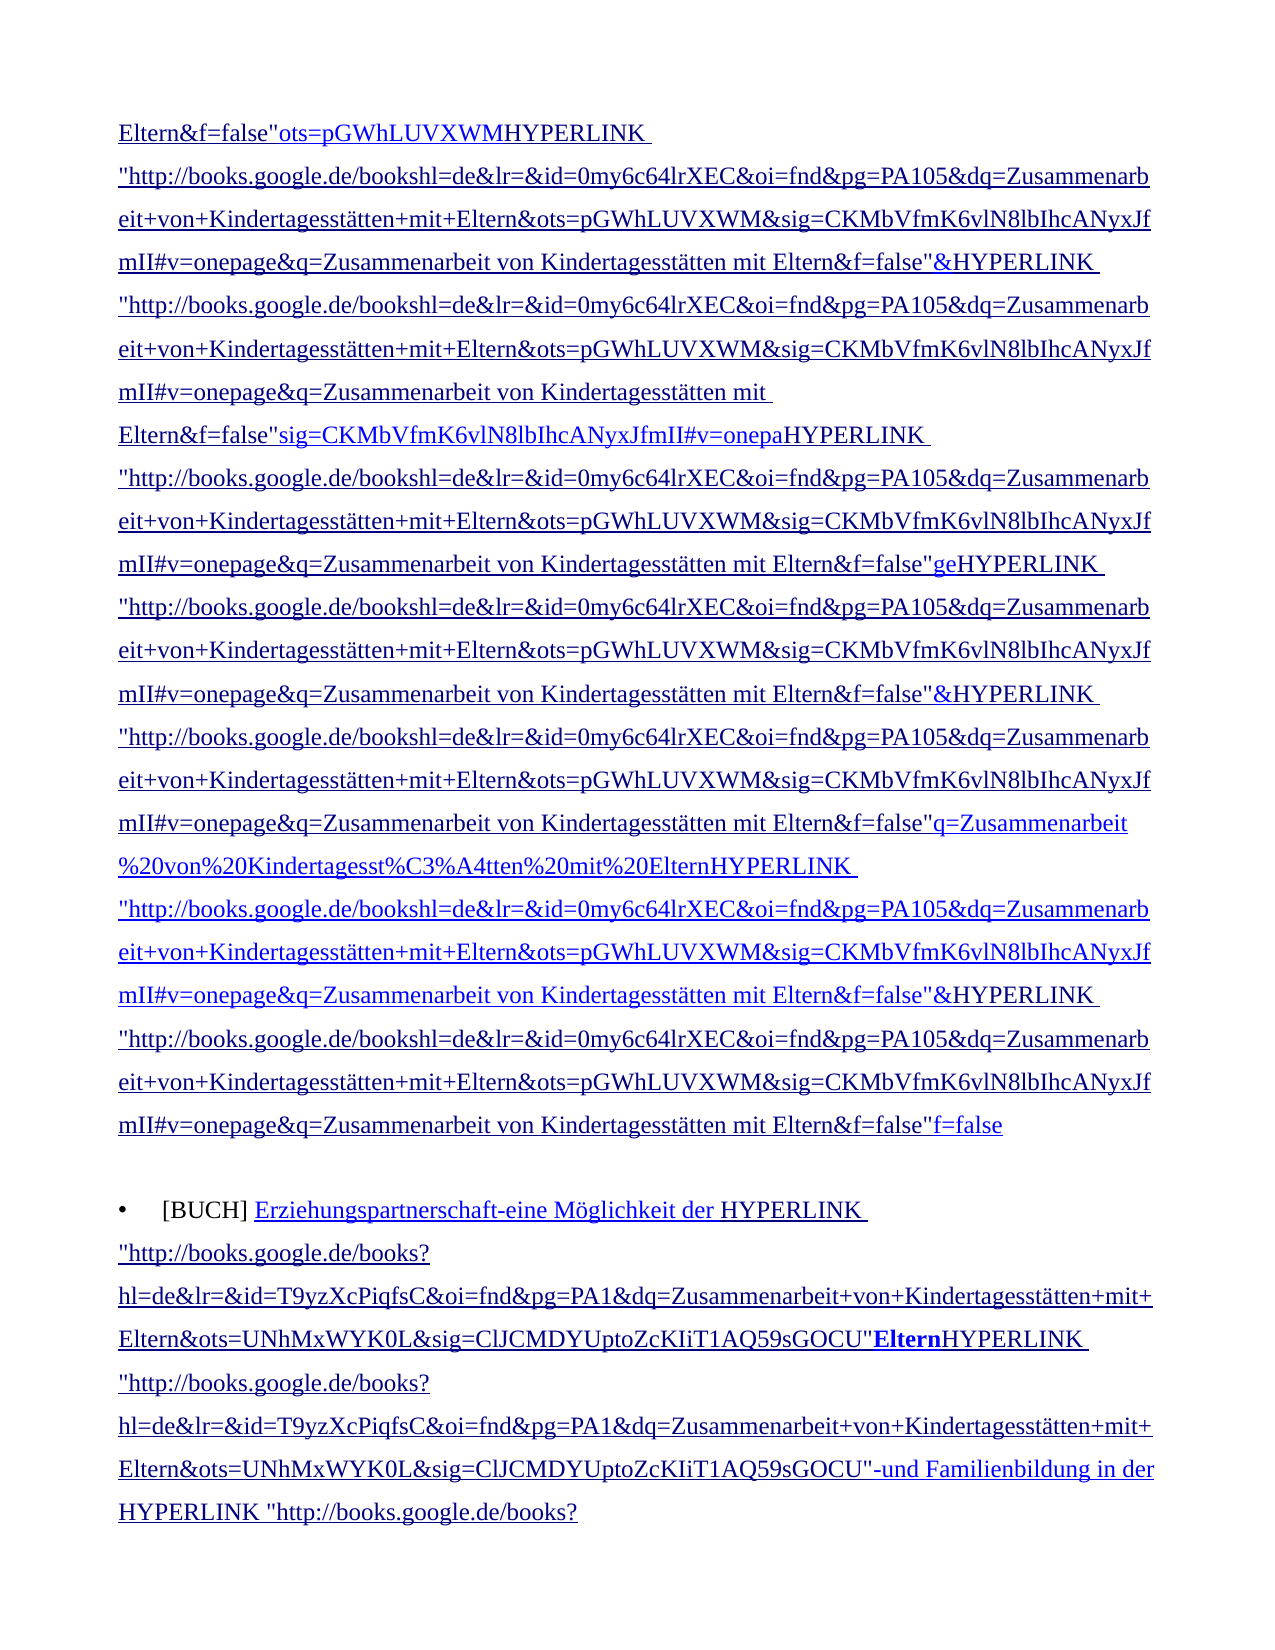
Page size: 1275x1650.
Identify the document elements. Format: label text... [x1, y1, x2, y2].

list [BUCH] Erziehungspartnerschaft-eine Möglichkeit der HYPERLINK "http://books.google.de/books?hl=de&lr=&id=T9yzXcPiqfsC&oi=fnd&pg=PA1&dq=Zusammenarbeit+von+Kindertagesstätten+mit+Eltern&ots=UNhMxWYK0L&sig=ClJCMDYUptoZcKIiT1AQ59sGOCU"ElternHYPERLINK "http://books.google.de/books?hl=de&lr=&id=T9yzXcPiqfsC&oi=fnd&pg=PA1&dq=Zusammenarbeit+von+Kindertagesstätten+mit+Eltern&ots=UNhMxWYK0L&sig=ClJCMDYUptoZcKIiT1AQ59sGOCU"-und Familienbildung in der HYPERLINK "http://books.google.de/books? [81, 1195, 1157, 1526]
list Eltern&f=false"ots=pGWhLUVXWMHYPERLINK "http://books.google.de/bookshl=de&lr=&id=0my6c64lrXEC&oi=fnd&pg=PA105&dq=Zusammenarbeit+von+Kindertagesstätten+mit+Eltern&ots=pGWhLUVXWM&sig=CKMbVfmK6vlN8lbIhcANyxJfmII#v=onepage&q=Zusammenarbeit von Kindertagesstätten mit Eltern&f=false"&HYPERLINK "http://books.google.de/bookshl=de&lr=&id=0my6c64lrXEC&oi=fnd&pg=PA105&dq=Zusammenarbeit+von+Kindertagesstätten+mit+Eltern&ots=pGWhLUVXWM&sig=CKMbVfmK6vlN8lbIhcANyxJfmII#v=onepage&q=Zusammenarbeit von Kindertagesstätten mit Eltern&f=false"sig=CKMbVfmK6vlN8lbIhcANyxJfmII#v=onepaHYPERLINK "http://books.google.de/bookshl=de&lr=&id=0my6c64lrXEC&oi=fnd&pg=PA105&dq=Zusammenarbeit+von+Kindertagesstätten+mit+Eltern&ots=pGWhLUVXWM&sig=CKMbVfmK6vlN8lbIhcANyxJfmII#v=onepage&q=Zusammenarbeit von Kindertagesstätten mit Eltern&f=false"geHYPERLINK "http://books.google.de/bookshl=de&lr=&id=0my6c64lrXEC&oi=fnd&pg=PA105&dq=Zusammenarbeit+von+Kindertagesstätten+mit+Eltern&ots=pGWhLUVXWM&sig=CKMbVfmK6vlN8lbIhcANyxJfmII#v=onepage&q=Zusammenarbeit von Kindertagesstätten mit Eltern&f=false"&HYPERLINK "http://books.google.de/bookshl=de&lr=&id=0my6c64lrXEC&oi=fnd&pg=PA105&dq=Zusammenarbeit+von+Kindertagesstätten+mit+Eltern&ots=pGWhLUVXWM&sig=CKMbVfmK6vlN8lbIhcANyxJfmII#v=onepage&q=Zusammenarbeit von Kindertagesstätten mit Eltern&f=false"q=Zusammenarbeit%20von%20Kindertagesst%C3%A4tten%20mit%20ElternHYPERLINK "http://books.google.de/bookshl=de&lr=&id=0my6c64lrXEC&oi=fnd&pg=PA105&dq=Zusammenarbeit+von+Kindertagesstätten+mit+Eltern&ots=pGWhLUVXWM&sig=CKMbVfmK6vlN8lbIhcANyxJfmII#v=onepage&q=Zusammenarbeit von Kindertagesstätten mit Eltern&f=false"&HYPERLINK "http://books.google.de/bookshl=de&lr=&id=0my6c64lrXEC&oi=fnd&pg=PA105&dq=Zusammenarbeit+von+Kindertagesstätten+mit+Eltern&ots=pGWhLUVXWM&sig=CKMbVfmK6vlN8lbIhcANyxJfmII#v=onepage&q=Zusammenarbeit von Kindertagesstätten mit Eltern&f=false"f=false [81, 118, 1157, 1139]
